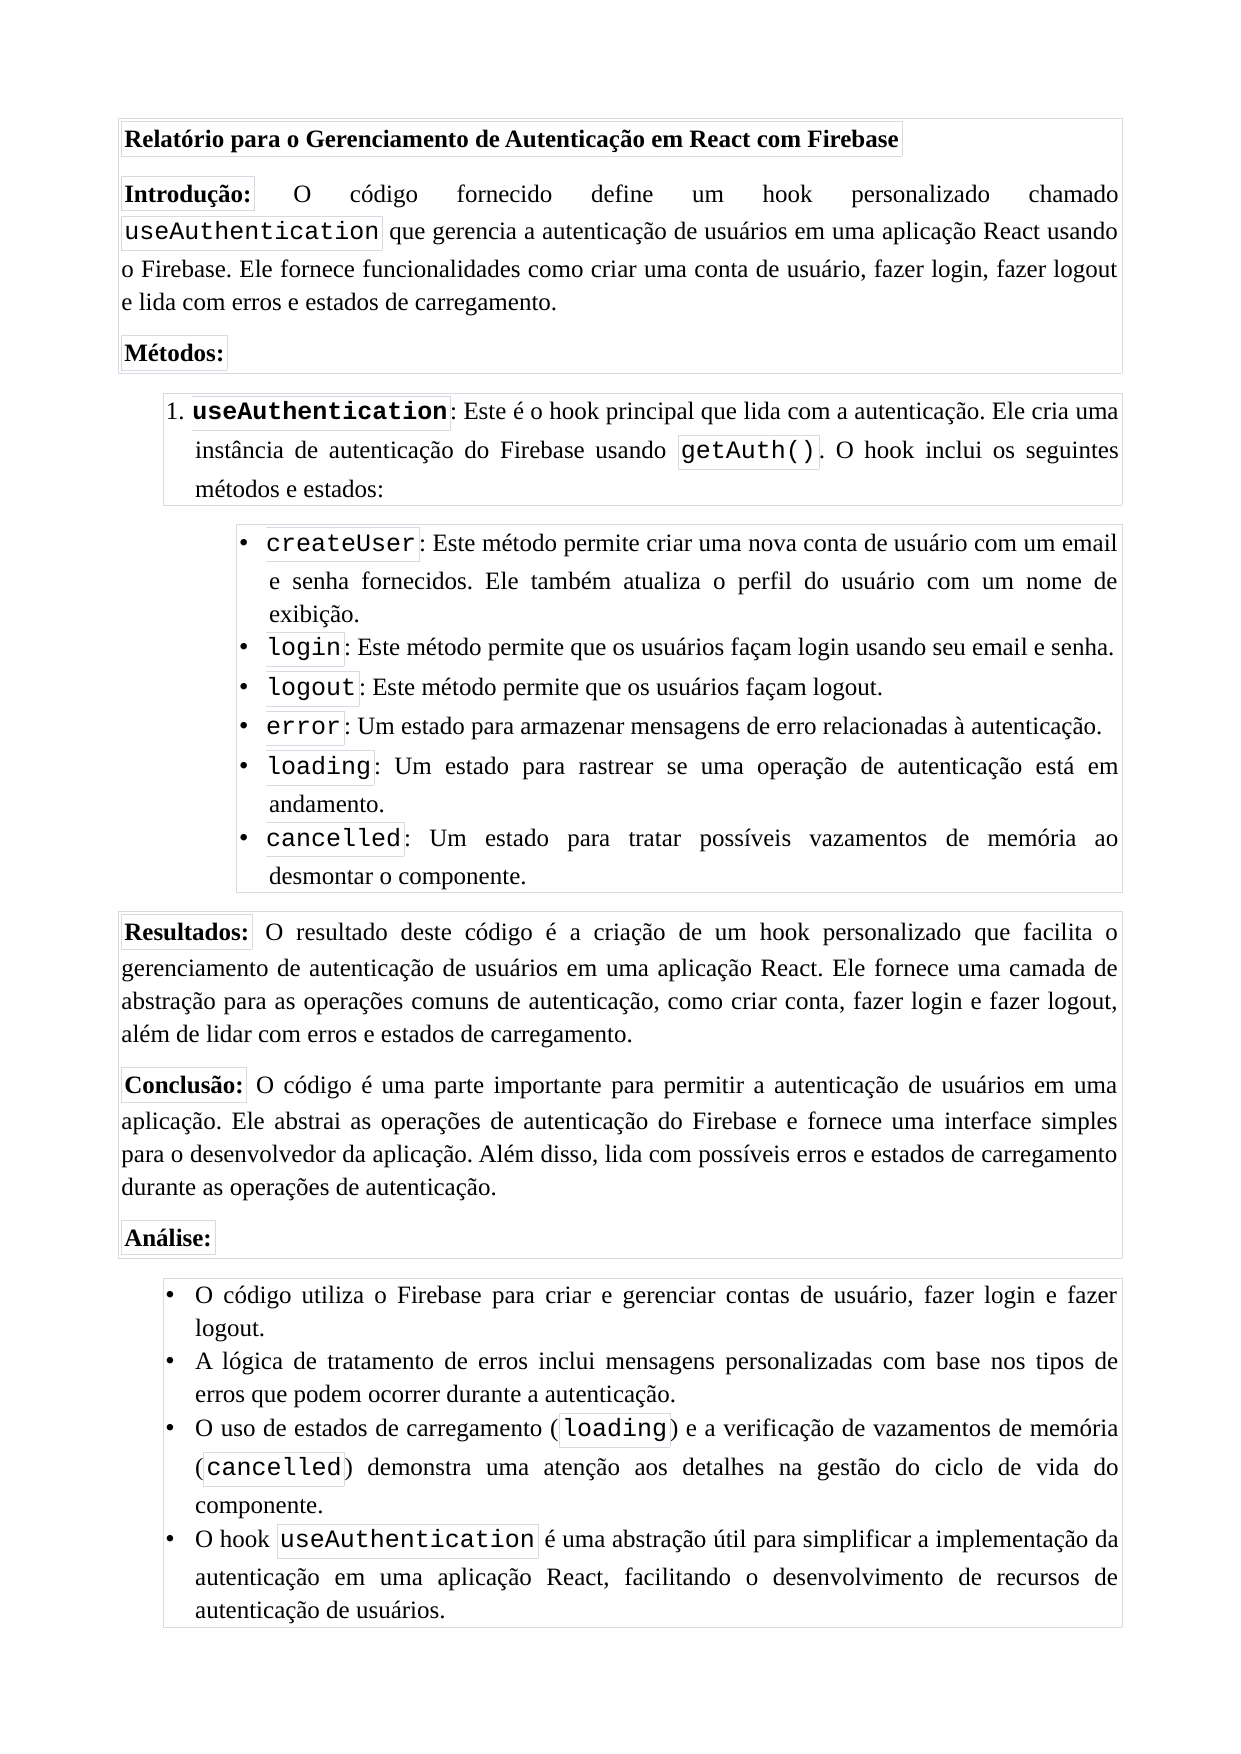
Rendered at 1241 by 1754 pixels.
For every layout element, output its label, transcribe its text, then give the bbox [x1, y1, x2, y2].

list error: Um estado para armazenar mensagens de erro relacionadas à autenticação. [237, 708, 1122, 745]
list logout: Este método permite que os usuários façam logout. [237, 668, 1122, 706]
text Resultados: O resultado deste código é a criação de um hook personalizado que facilita o gerenciamento de autenticação de usuários em uma aplicação React. Ele fornece uma camada de abstração para as operações comuns de autenticação, como criar conta, fazer login e fazer logout, além de lidar com erros e estados de carregamento. [119, 912, 1122, 1048]
text Relatório para o Gerenciamento de Autenticação em React com Firebase [119, 119, 1122, 156]
list loading: Um estado para rastrear se uma operação de autenticação está em andamento. [237, 747, 1122, 818]
text Métodos: [119, 332, 1122, 373]
list useAuthentication: Este é o hook principal que lida com a autenticação. Ele cria uma instância de autenticação do Firebase usando getAuth(). O hook inclui os seguintes métodos e estados: [164, 394, 1122, 505]
text Análise: [119, 1217, 1122, 1258]
text Introdução: O código fornecido define um hook personalizado chamado useAuthentication que gerencia a autenticação de usuários em uma aplicação React usando o Firebase. Ele fornece funcionalidades como criar uma conta de usuário, fazer login, fazer logout e lida com erros e estados de carregamento. [119, 173, 1122, 316]
list login: Este método permite que os usuários façam login usando seu email e senha. [237, 629, 1122, 666]
list O uso de estados de carregamento (loading) e a verificação de vazamentos de memória (cancelled) demonstra uma atenção aos detalhes na gestão do ciclo de vida do componente. [164, 1409, 1122, 1519]
list createUser: Este método permite criar uma nova conta de usuário com um email e senha fornecidos. Ele também atualiza o perfil do usuário com um nome de exibição. [237, 525, 1122, 628]
list O código utiliza o Firebase para criar e gerenciar contas de usuário, fazer login e fazer logout. [164, 1279, 1122, 1342]
text Conclusão: O código é uma parte importante para permitir a autenticação de usuários em uma aplicação. Ele abstrai as operações de autenticação do Firebase e fornece uma interface simples para o desenvolvedor da aplicação. Além disso, lida com possíveis erros e estados de carregamento durante as operações de autenticação. [119, 1064, 1122, 1201]
list A lógica de tratamento de erros inclui mensagens personalizadas com base nos tipos de erros que podem ocorrer durante a autenticação. [164, 1343, 1122, 1408]
list O hook useAuthentication é uma abstração útil para simplificar a implementação da autenticação em uma aplicação React, facilitando o desenvolvimento de recursos de autenticação de usuários. [164, 1521, 1122, 1627]
list cancelled: Um estado para tratar possíveis vazamentos de memória ao desmontar o componente. [237, 819, 1122, 892]
